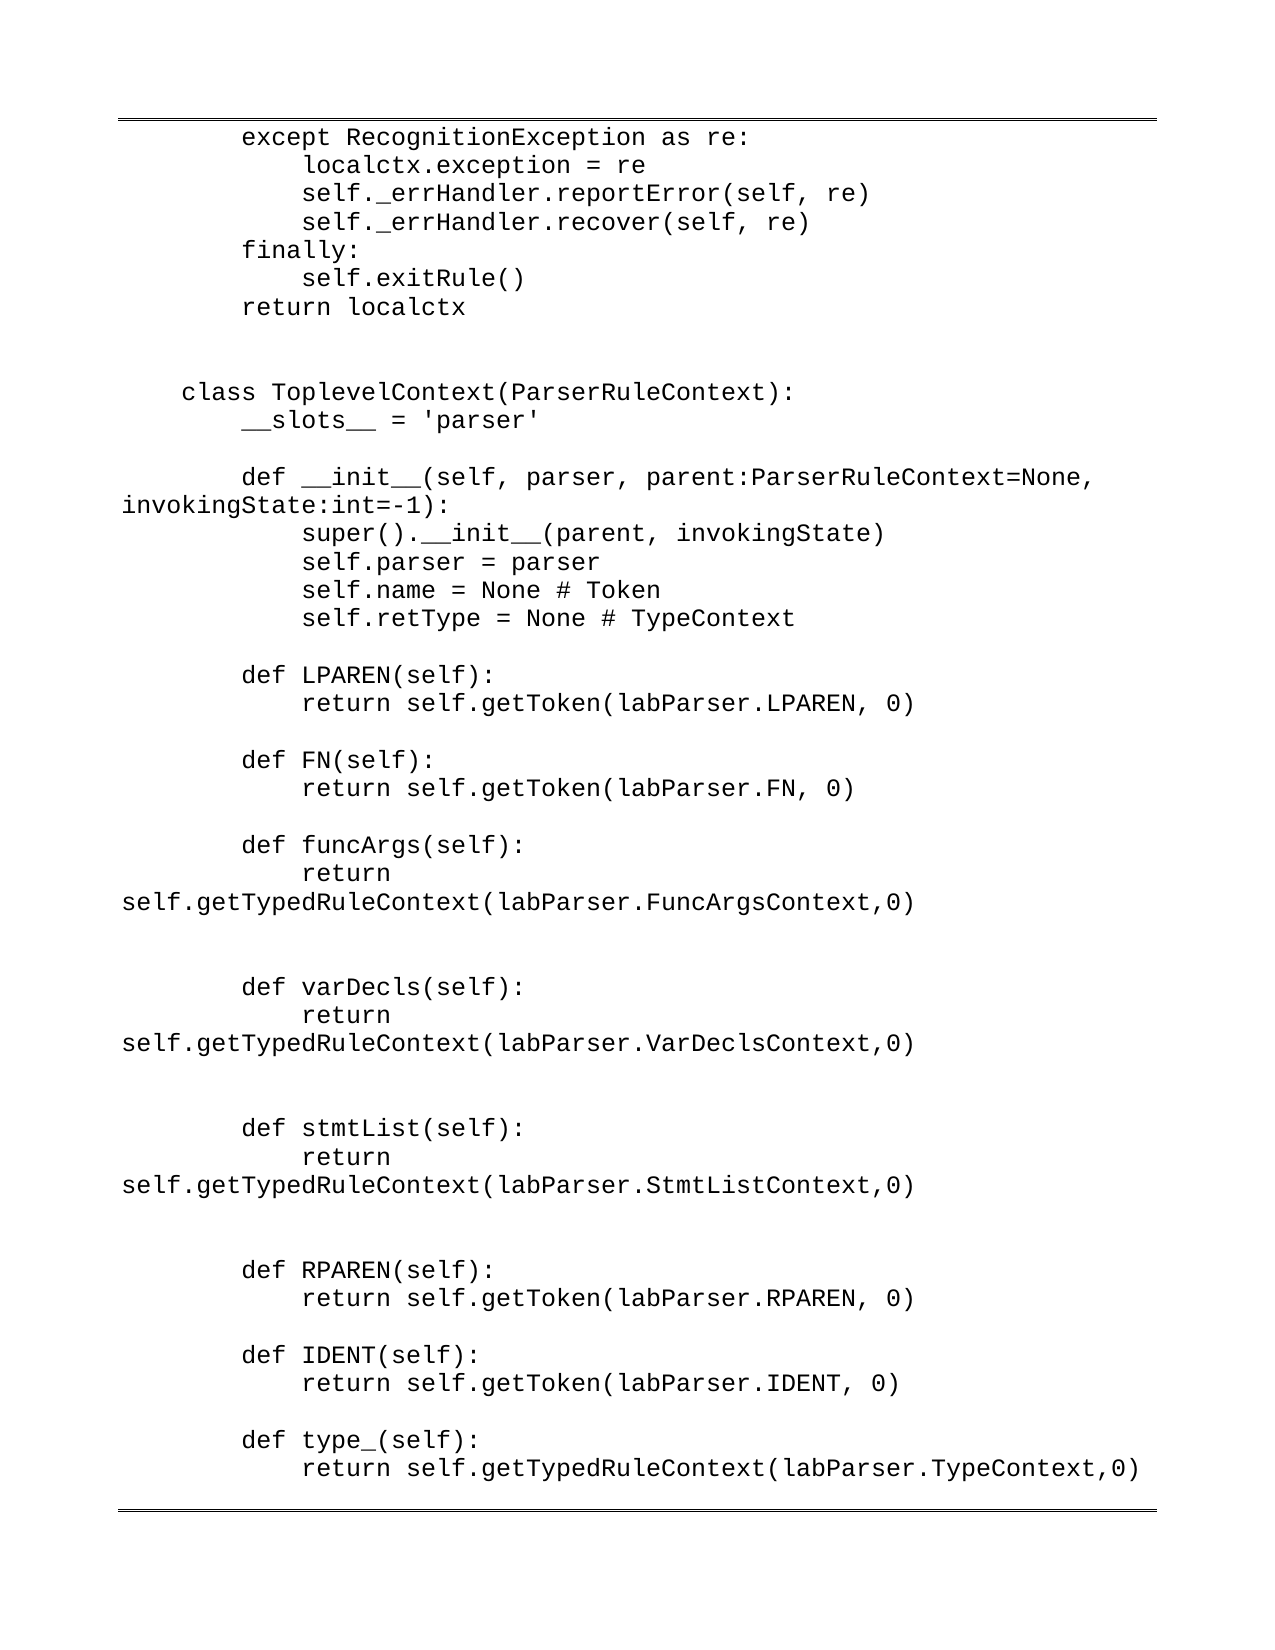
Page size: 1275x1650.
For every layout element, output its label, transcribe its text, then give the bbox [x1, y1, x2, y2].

text __slots__ = 'parser' [118, 401, 1157, 436]
text super().__init__(parent, invokingState) [118, 515, 1157, 543]
text self.retType = None # TypeContext [118, 600, 1157, 634]
text def type_(self): [118, 1421, 1157, 1450]
text class ToplevelContext(ParserRuleContext): [118, 373, 1157, 401]
text return self.getTypedRuleContext(labParser.FuncArgsContext,0) [118, 855, 1157, 917]
text def funcArgs(self): [118, 826, 1157, 855]
text finally: [118, 231, 1157, 260]
text localctx.exception = re [118, 146, 1157, 175]
text return self.getToken(labParser.FN, 0) [118, 770, 1157, 804]
text return self.getToken(labParser.IDENT, 0) [118, 1365, 1157, 1399]
text def LPAREN(self): [118, 656, 1157, 685]
text return self.getTypedRuleContext(labParser.VarDeclsContext,0) [118, 996, 1157, 1059]
text return self.getToken(labParser.LPAREN, 0) [118, 685, 1157, 719]
text self.parser = parser [118, 543, 1157, 571]
text self.exitRule() [118, 260, 1157, 288]
text return self.getToken(labParser.RPAREN, 0) [118, 1280, 1157, 1314]
text def FN(self): [118, 741, 1157, 770]
text self._errHandler.reportError(self, re) [118, 175, 1157, 203]
text def __init__(self, parser, parent:ParserRuleContext=None, invokingState:int=-1): [118, 458, 1157, 515]
text def varDecls(self): [118, 968, 1157, 996]
text return self.getTypedRuleContext(labParser.StmtListContext,0) [118, 1138, 1157, 1201]
text def stmtList(self): [118, 1110, 1157, 1138]
text return localctx [118, 288, 1157, 322]
text self.name = None # Token [118, 571, 1157, 600]
text self._errHandler.recover(self, re) [118, 203, 1157, 231]
text def RPAREN(self): [118, 1251, 1157, 1280]
text def IDENT(self): [118, 1336, 1157, 1365]
text return self.getTypedRuleContext(labParser.TypeContext,0) [118, 1450, 1157, 1484]
text except RecognitionException as re: [118, 121, 1157, 146]
